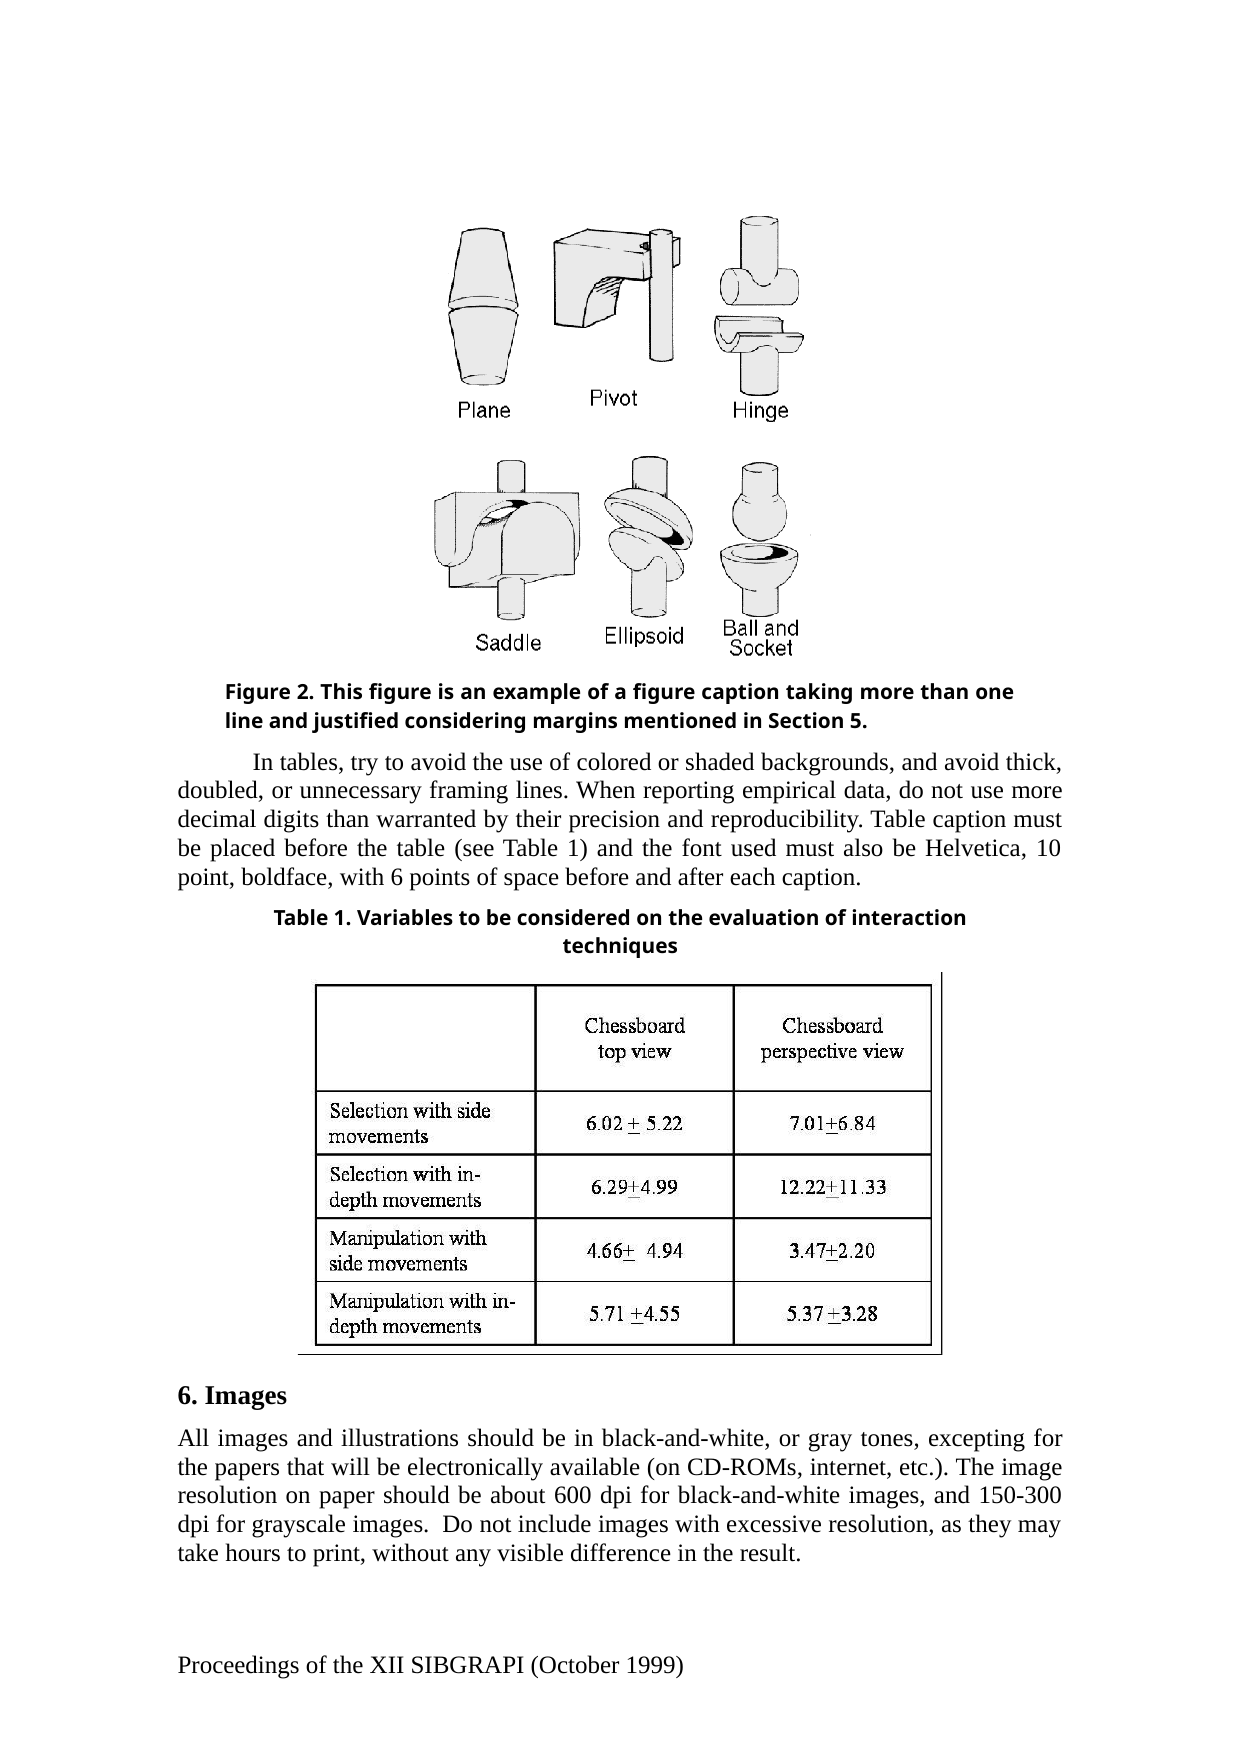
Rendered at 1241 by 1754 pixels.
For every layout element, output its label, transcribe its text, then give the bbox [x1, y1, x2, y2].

text Figure 2. This figure is an example of a figure caption taking more than one line and justified considering margins mentioned in Section 5. [224, 677, 1016, 734]
picture [297, 972, 943, 1355]
text Table 1. Variables to be considered on the evaluation of interaction techniques [224, 903, 1016, 960]
picture [416, 206, 825, 665]
text 6. Images [177, 1379, 1063, 1411]
text In tables, try to avoid the use of colored or shaded backgrounds, and avoid thick, doubled, or unnecessary framing lines. When reporting empirical data, do not use more decimal digits than warranted by their precision and reproducibility. Table caption must be placed before the table (see Table 1) and the font used must also be Helvetica, 10 point, boldface, with 6 points of space before and after each caption. [177, 747, 1063, 891]
text All images and illustrations should be in black-and-white, or gray tones, excepting for the papers that will be electronically available (on CD-ROMs, internet, etc.). The image resolution on paper should be about 600 dpi for black-and-white images, and 150-300 dpi for grayscale images. Do not include images with excessive resolution, as they may take hours to print, without any visible difference in the result. [177, 1423, 1063, 1567]
